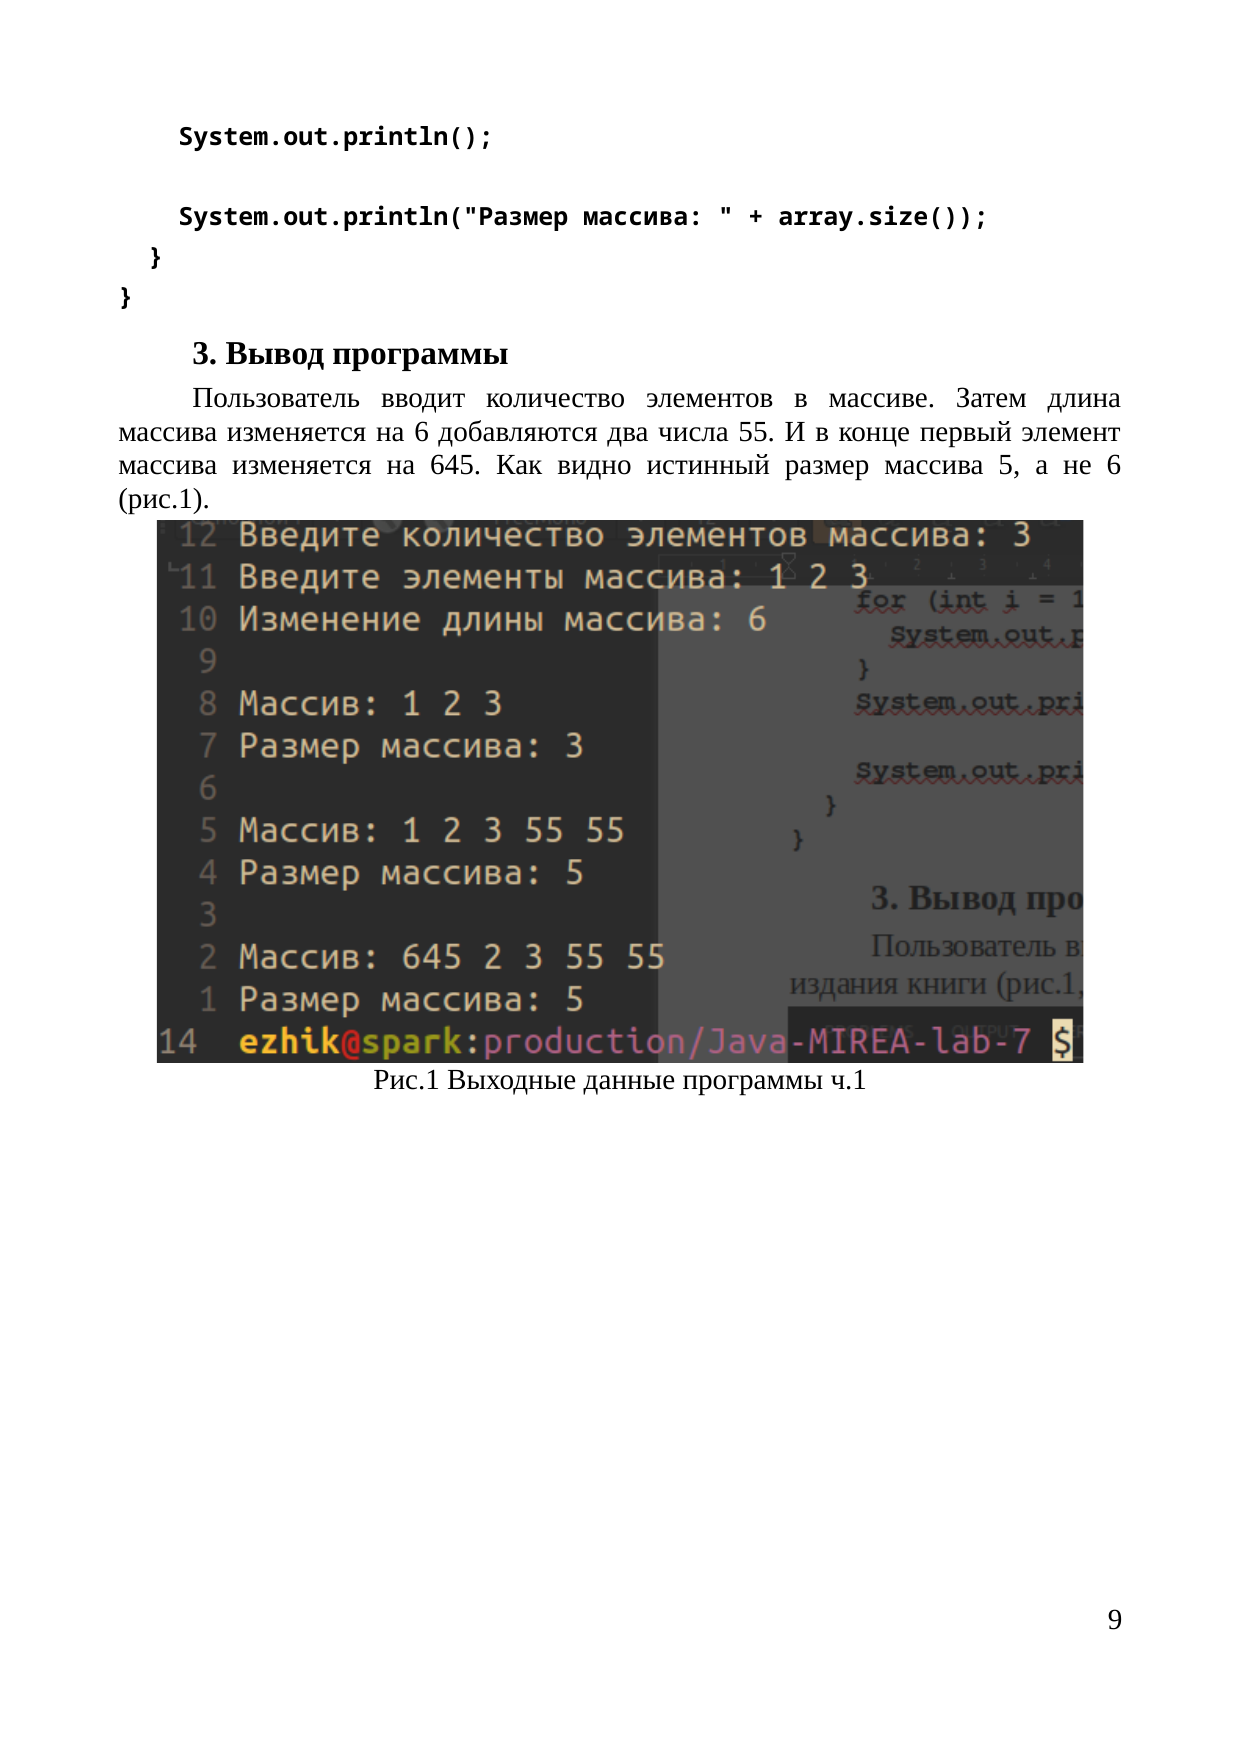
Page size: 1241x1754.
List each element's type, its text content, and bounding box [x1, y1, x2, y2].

text Рис.1 Выходные данные программы ч.1 [118, 520, 1122, 1096]
text System.out.println(); [118, 118, 1122, 152]
text Пользователь вводит количество элементов в массиве. Затем длина массива изменяется на 6 добавляются два числа 55. И в конце первый элемент массива изменяется на 645. Как видно истинный размер массива 5, а не 6 (рис.1). [118, 380, 1122, 514]
text } [118, 238, 1122, 272]
subtitle 3. Вывод программы [118, 333, 1122, 371]
text } [118, 278, 1122, 312]
text System.out.println("Размер массива: " + array.size()); [118, 198, 1122, 232]
picture [156, 520, 1084, 1063]
